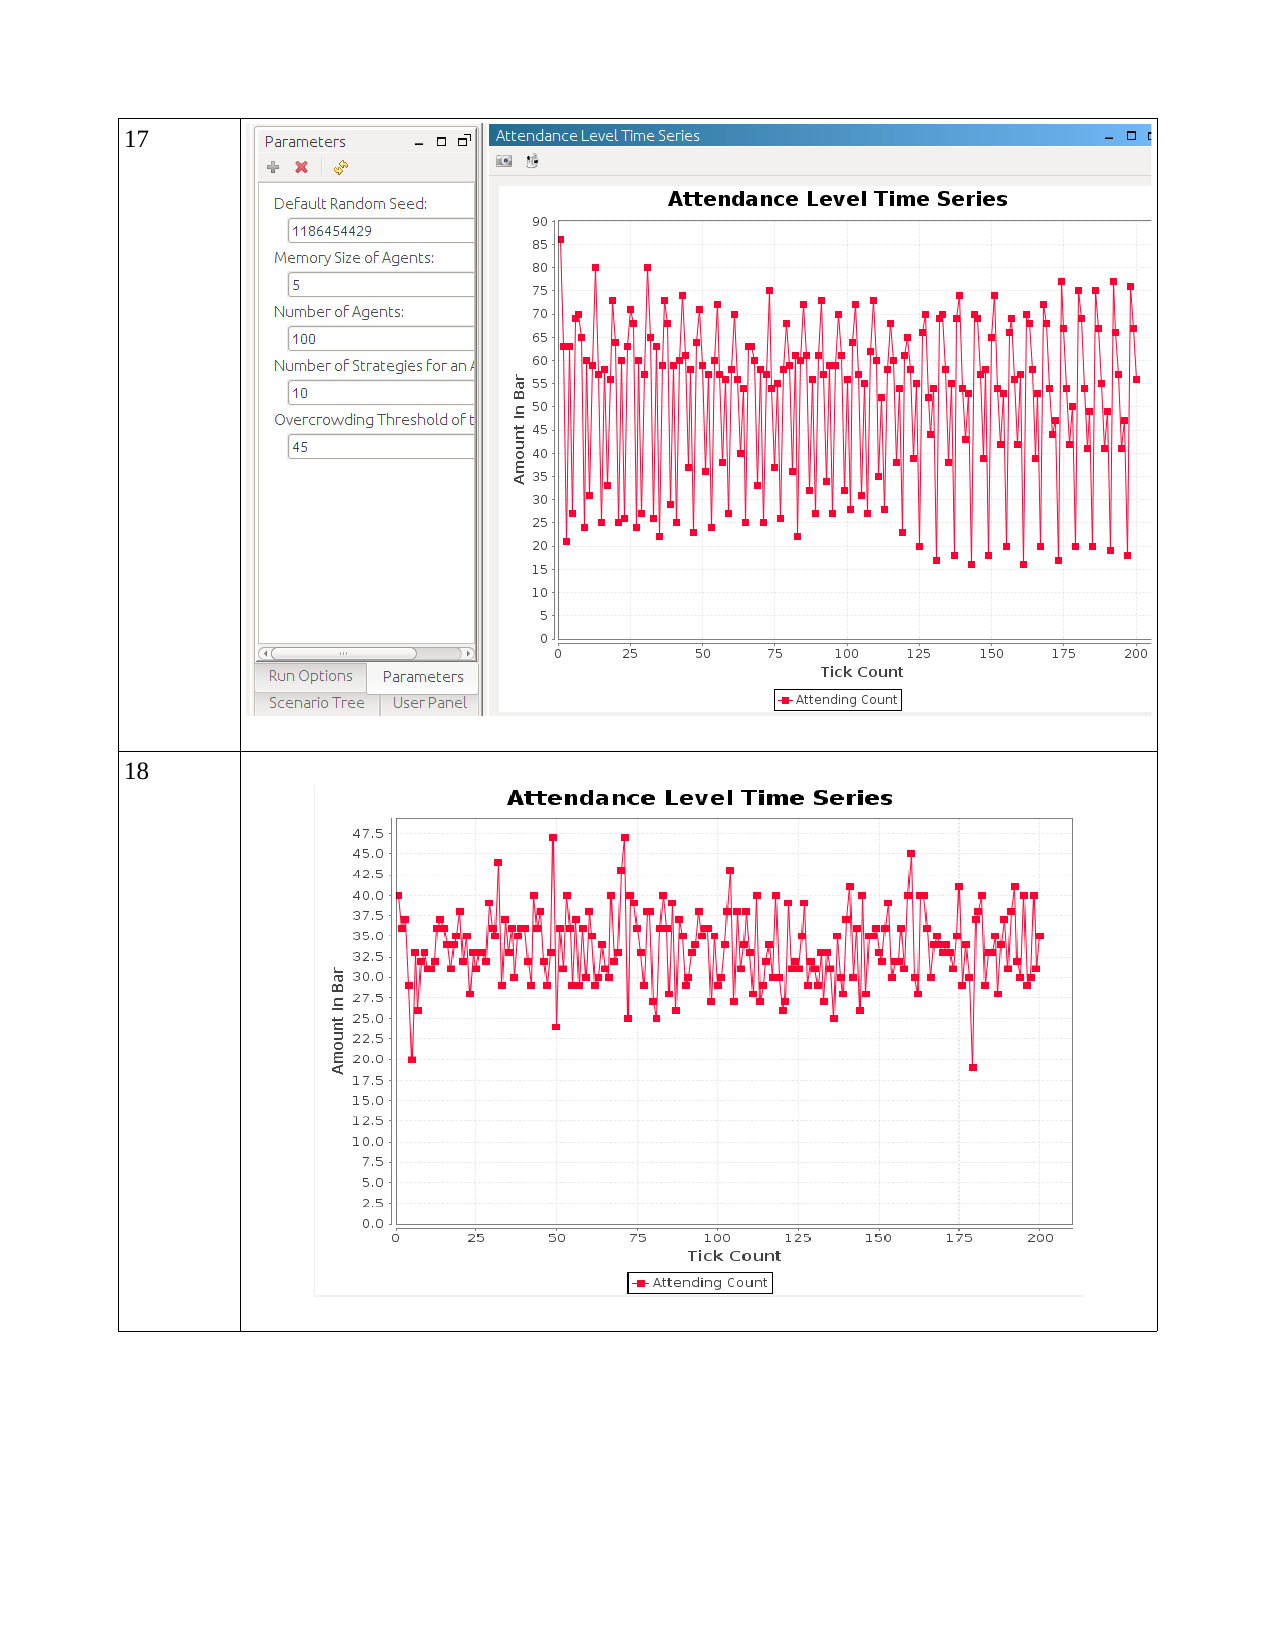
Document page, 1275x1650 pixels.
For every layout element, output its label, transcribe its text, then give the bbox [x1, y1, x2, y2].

table_cell [241, 119, 1157, 751]
table_cell 18 [119, 752, 240, 1331]
table_cell [241, 752, 1157, 1331]
picture [245, 123, 1152, 716]
picture [313, 785, 1084, 1297]
table_cell 17 [119, 119, 240, 751]
